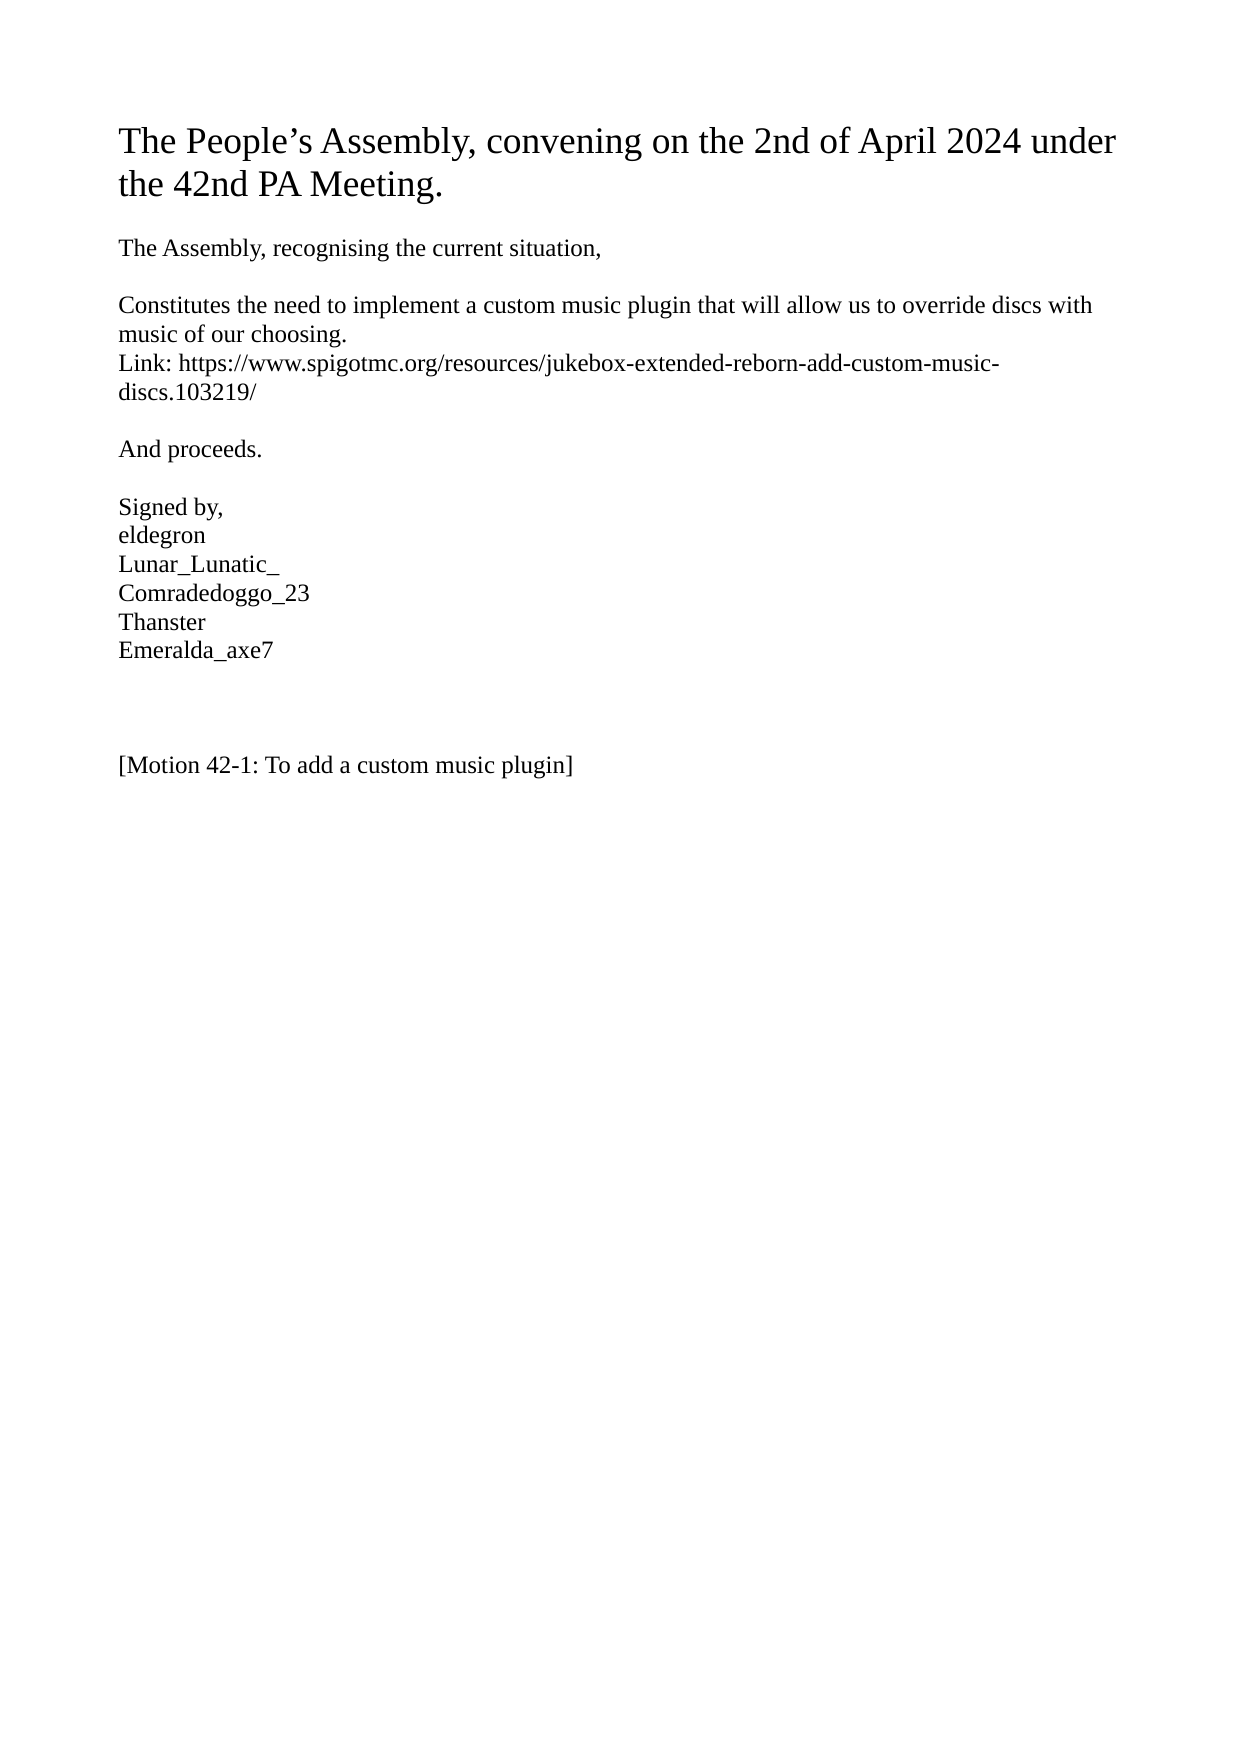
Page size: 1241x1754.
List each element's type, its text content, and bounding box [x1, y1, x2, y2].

text Comradedoggo_23 [118, 578, 1122, 607]
text The Assembly, recognising the current situation, [118, 233, 1122, 262]
text And proceeds. [118, 434, 1122, 463]
text [Motion 42-1: To add a custom music plugin] [118, 751, 1122, 779]
text The People’s Assembly, convening on the 2nd of April 2024 under the 42nd PA Meeting. [118, 118, 1122, 204]
text Link: https://www.spigotmc.org/resources/jukebox-extended-reborn-add-custom-music-discs.103219/ [118, 348, 1122, 406]
text Thanster [118, 607, 1122, 636]
text Signed by, [118, 492, 1122, 521]
text Constitutes the need to implement a custom music plugin that will allow us to override discs with music of our choosing. [118, 291, 1122, 348]
text Lunar_Lunatic_ [118, 549, 1122, 578]
text eldegron [118, 521, 1122, 549]
text Emeralda_axe7 [118, 636, 1122, 664]
